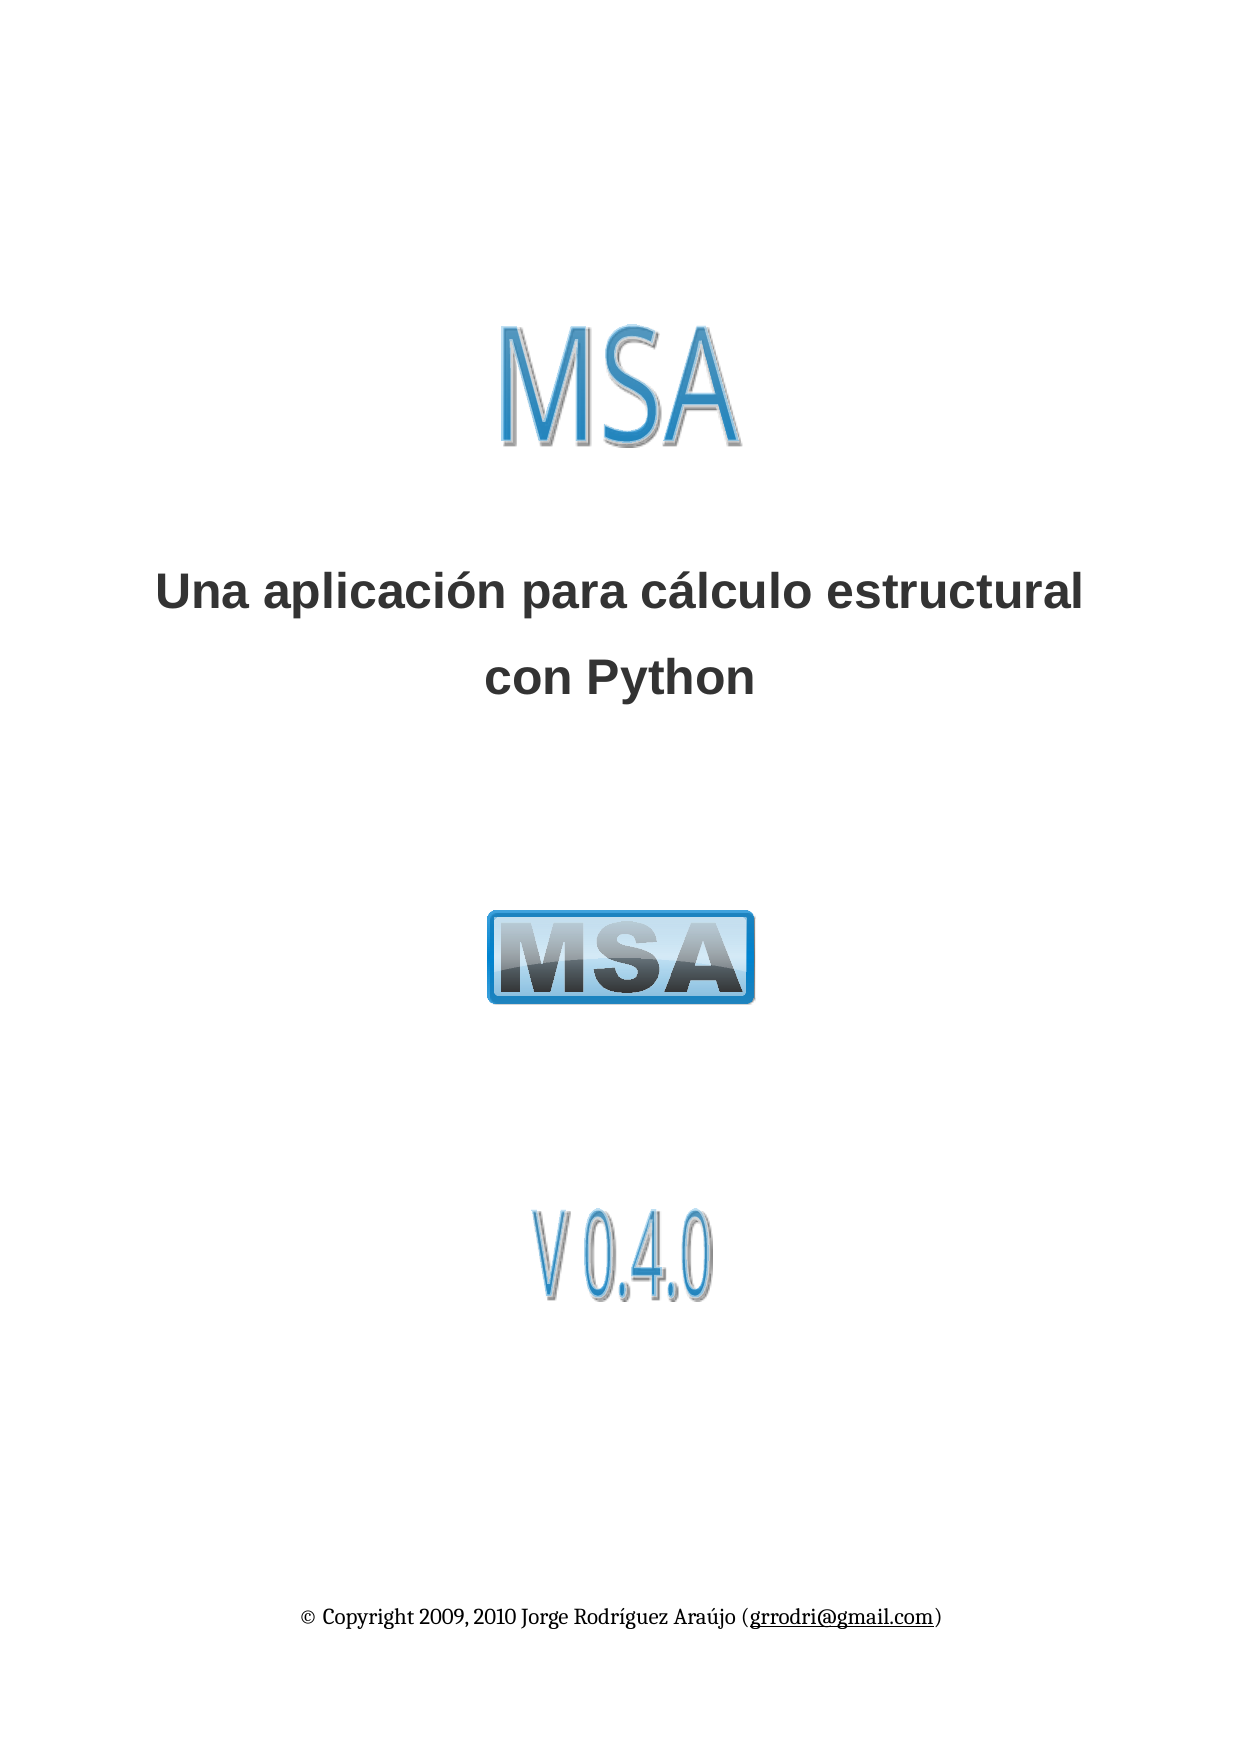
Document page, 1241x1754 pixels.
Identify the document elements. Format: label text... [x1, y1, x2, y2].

text © Copyright 2009, 2010 Jorge Rodríguez Araújo (grrodri@gmail.com) [118, 1603, 1122, 1630]
subtitle Una aplicación para cálculo estructural con Python [148, 561, 1093, 705]
